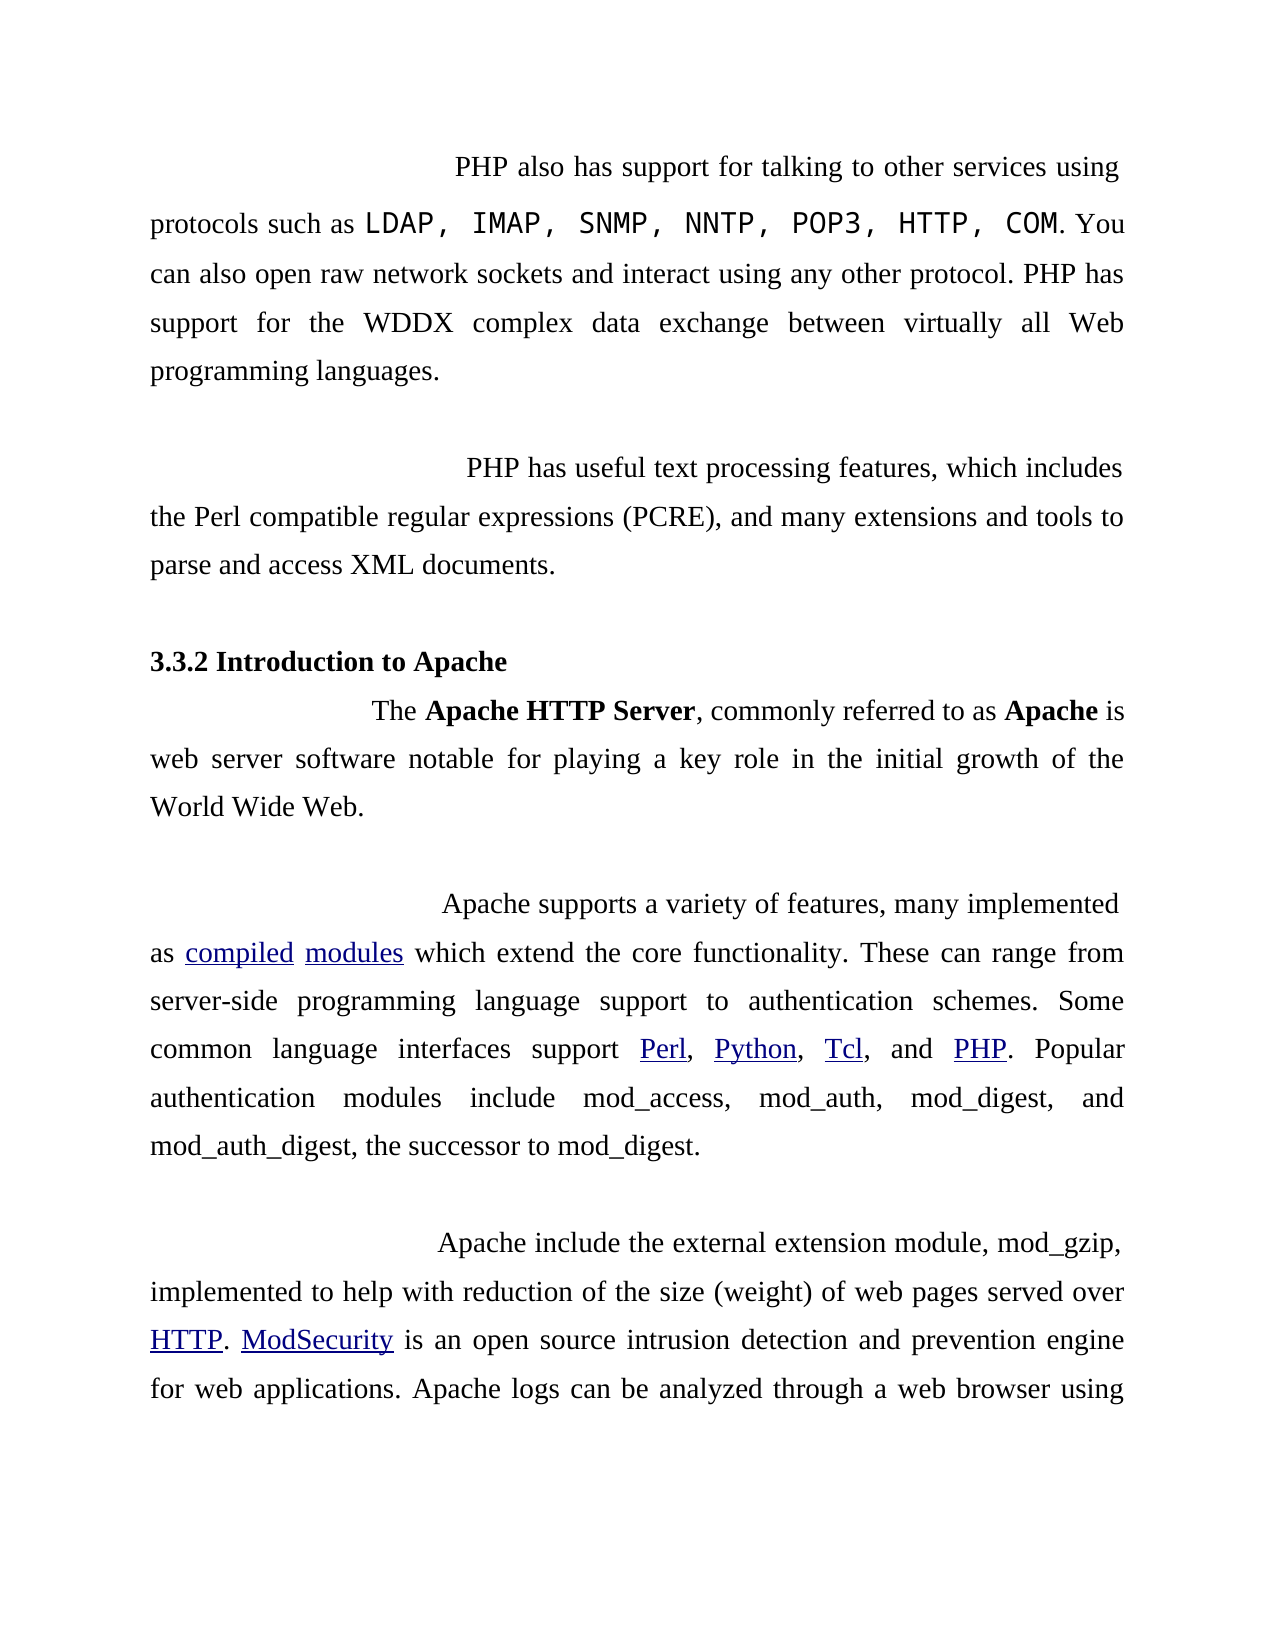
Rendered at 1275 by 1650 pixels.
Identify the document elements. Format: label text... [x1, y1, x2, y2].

text PHP also has support for talking to other services using protocols such as LDAP, IMAP, SNMP, NNTP, POP3, HTTP, COM. You can also open raw network sockets and interact using any other protocol. PHP has support for the WDDX complex data exchange between virtually all Web programming languages. [150, 150, 1125, 387]
text 3.3.2 Introduction to Apache [150, 645, 1125, 678]
text PHP has useful text processing features, which includes the Perl compatible regular expressions (PCRE), and many extensions and tools to parse and access XML documents. [150, 452, 1125, 581]
text The Apache HTTP Server, commonly referred to as Apache is web server software notable for playing a key role in the initial growth of the World Wide Web. [150, 694, 1125, 823]
text Apache supports a variety of features, many implemented as compiled modules which extend the core functionality. These can range from server-side programming language support to authentication schemes. Some common language interfaces support Perl, Python, Tcl, and PHP. Popular authentication modules include mod_access, mod_auth, mod_digest, and mod_auth_digest, the successor to mod_digest. [150, 888, 1125, 1162]
text Apache include the external extension module, mod_gzip, implemented to help with reduction of the size (weight) of web pages served over HTTP. ModSecurity is an open source intrusion detection and prevention engine for web applications. Apache logs can be analyzed through a web browser using [150, 1227, 1125, 1404]
